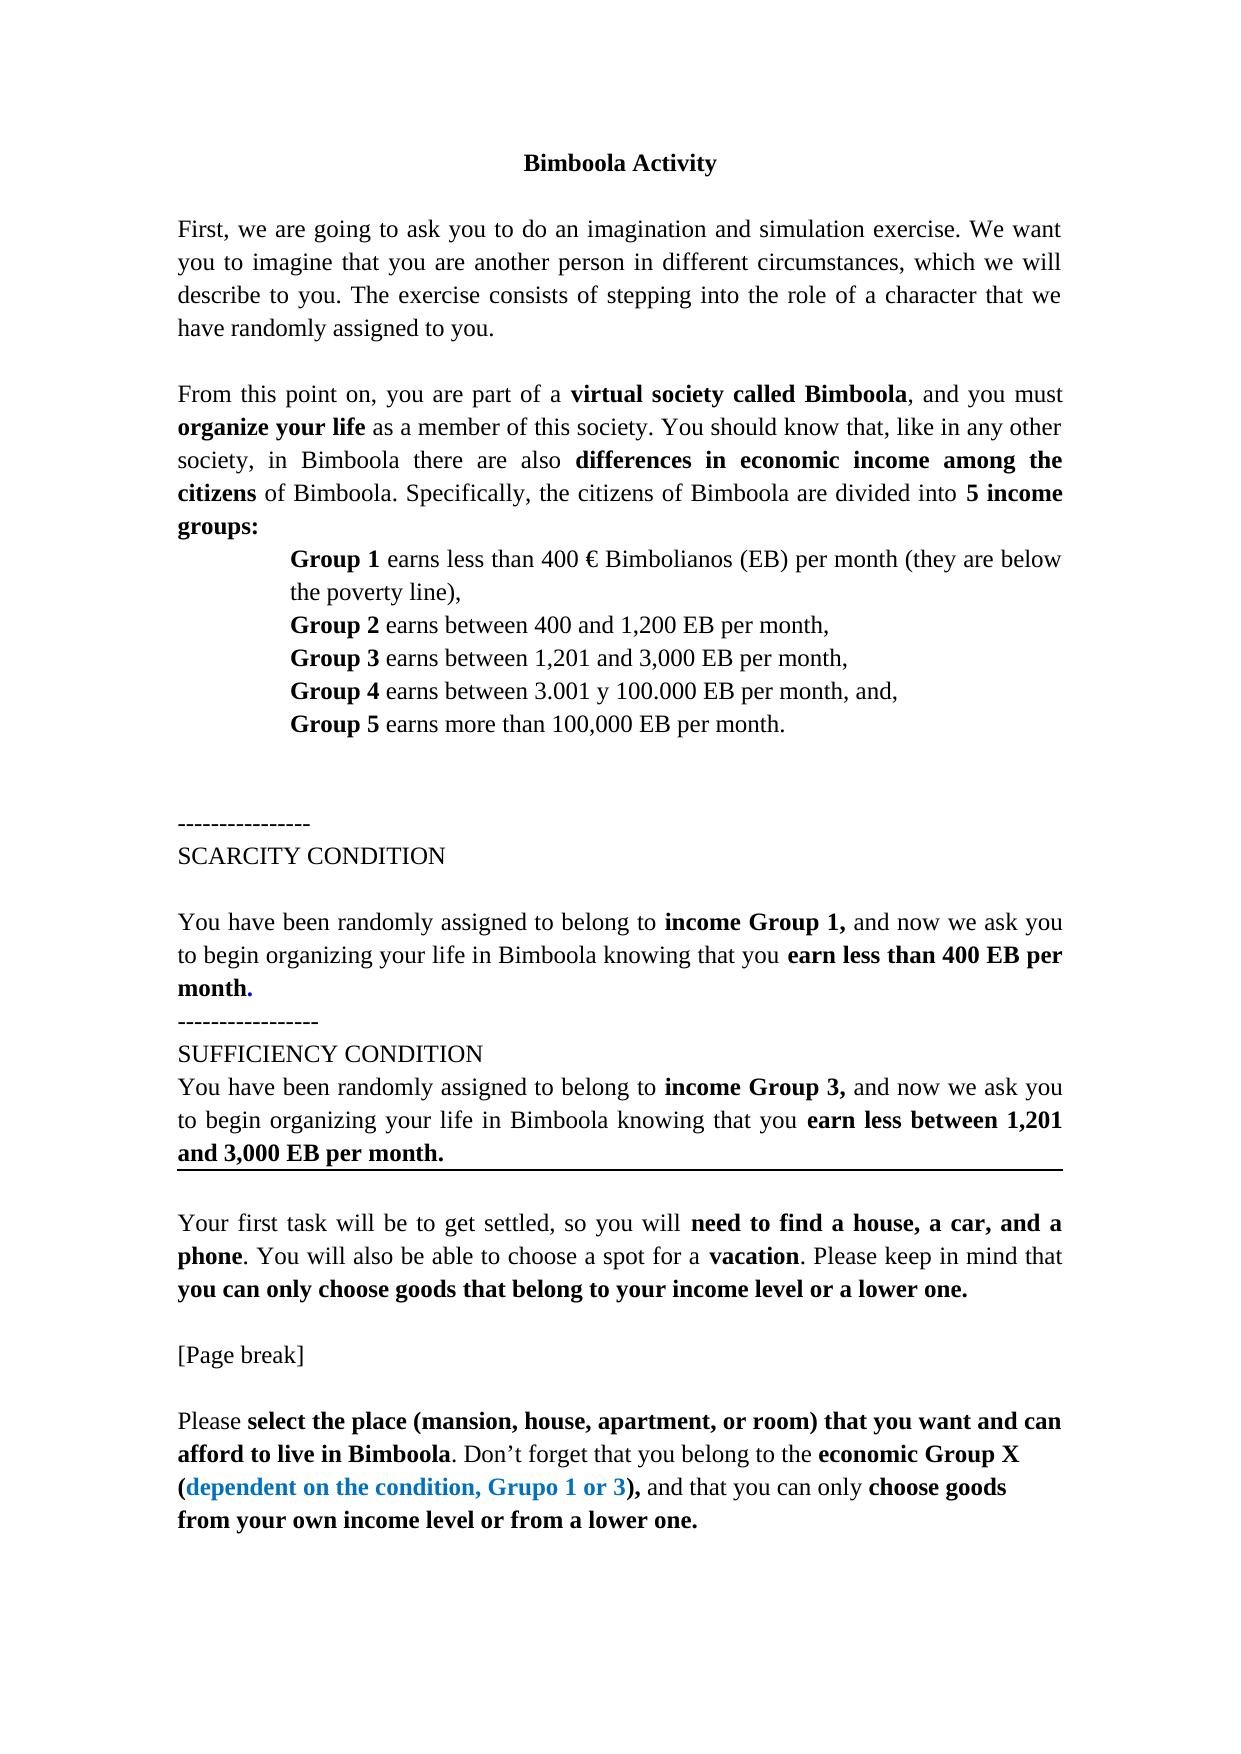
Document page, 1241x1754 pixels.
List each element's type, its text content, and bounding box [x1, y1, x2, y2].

text You have been randomly assigned to belong to income Group 3, and now we ask you to begin organizing your life in Bimboola knowing that you earn less between 1,201 and 3,000 EB per month. [177, 1072, 1063, 1169]
text Please select the place (mansion, house, apartment, or room) that you want and can afford to live in Bimboola. Don’t forget that you belong to the economic Group X (dependent on the condition, Grupo 1 or 3), and that you can only choose goods from your own income level or from a lower one. [177, 1406, 1063, 1534]
text Group 4 earns between 3.001 y 100.000 EB per month, and, [290, 676, 1063, 705]
text From this point on, you are part of a virtual society called Bimboola, and you must organize your life as a member of this society. You should know that, like in any other society, in Bimboola there are also differences in economic income among the citizens of Bimboola. Specifically, the citizens of Bimboola are divided into 5 income groups: [177, 379, 1063, 539]
text SCARCITY CONDITION [177, 841, 1063, 870]
text First, we are going to ask you to do an imagination and simulation exercise. We want you to imagine that you are another person in different circumstances, which we will describe to you. The exercise consists of stepping into the role of a character that we have randomly assigned to you. [177, 214, 1063, 341]
text Bimboola Activity [177, 148, 1063, 176]
text Group 1 earns less than 400 € Bimbolianos (EB) per month (they are below the poverty line), [290, 544, 1063, 606]
text ----------------- [177, 1006, 1063, 1035]
text You have been randomly assigned to belong to income Group 1, and now we ask you to begin organizing your life in Bimboola knowing that you earn less than 400 EB per month. [177, 907, 1063, 1002]
text Group 5 earns more than 100,000 EB per month. [290, 709, 1063, 738]
text ---------------- [177, 808, 1063, 837]
text [Page break] [177, 1340, 1063, 1369]
text Group 2 earns between 400 and 1,200 EB per month, [290, 610, 1063, 639]
text Group 3 earns between 1,201 and 3,000 EB per month, [290, 643, 1063, 672]
text SUFFICIENCY CONDITION [177, 1039, 1063, 1068]
text Your first task will be to get settled, so you will need to find a house, a car, and a phone. You will also be able to choose a spot for a vacation. Please keep in mind that you can only choose goods that belong to your income level or a lower one. [177, 1208, 1063, 1303]
